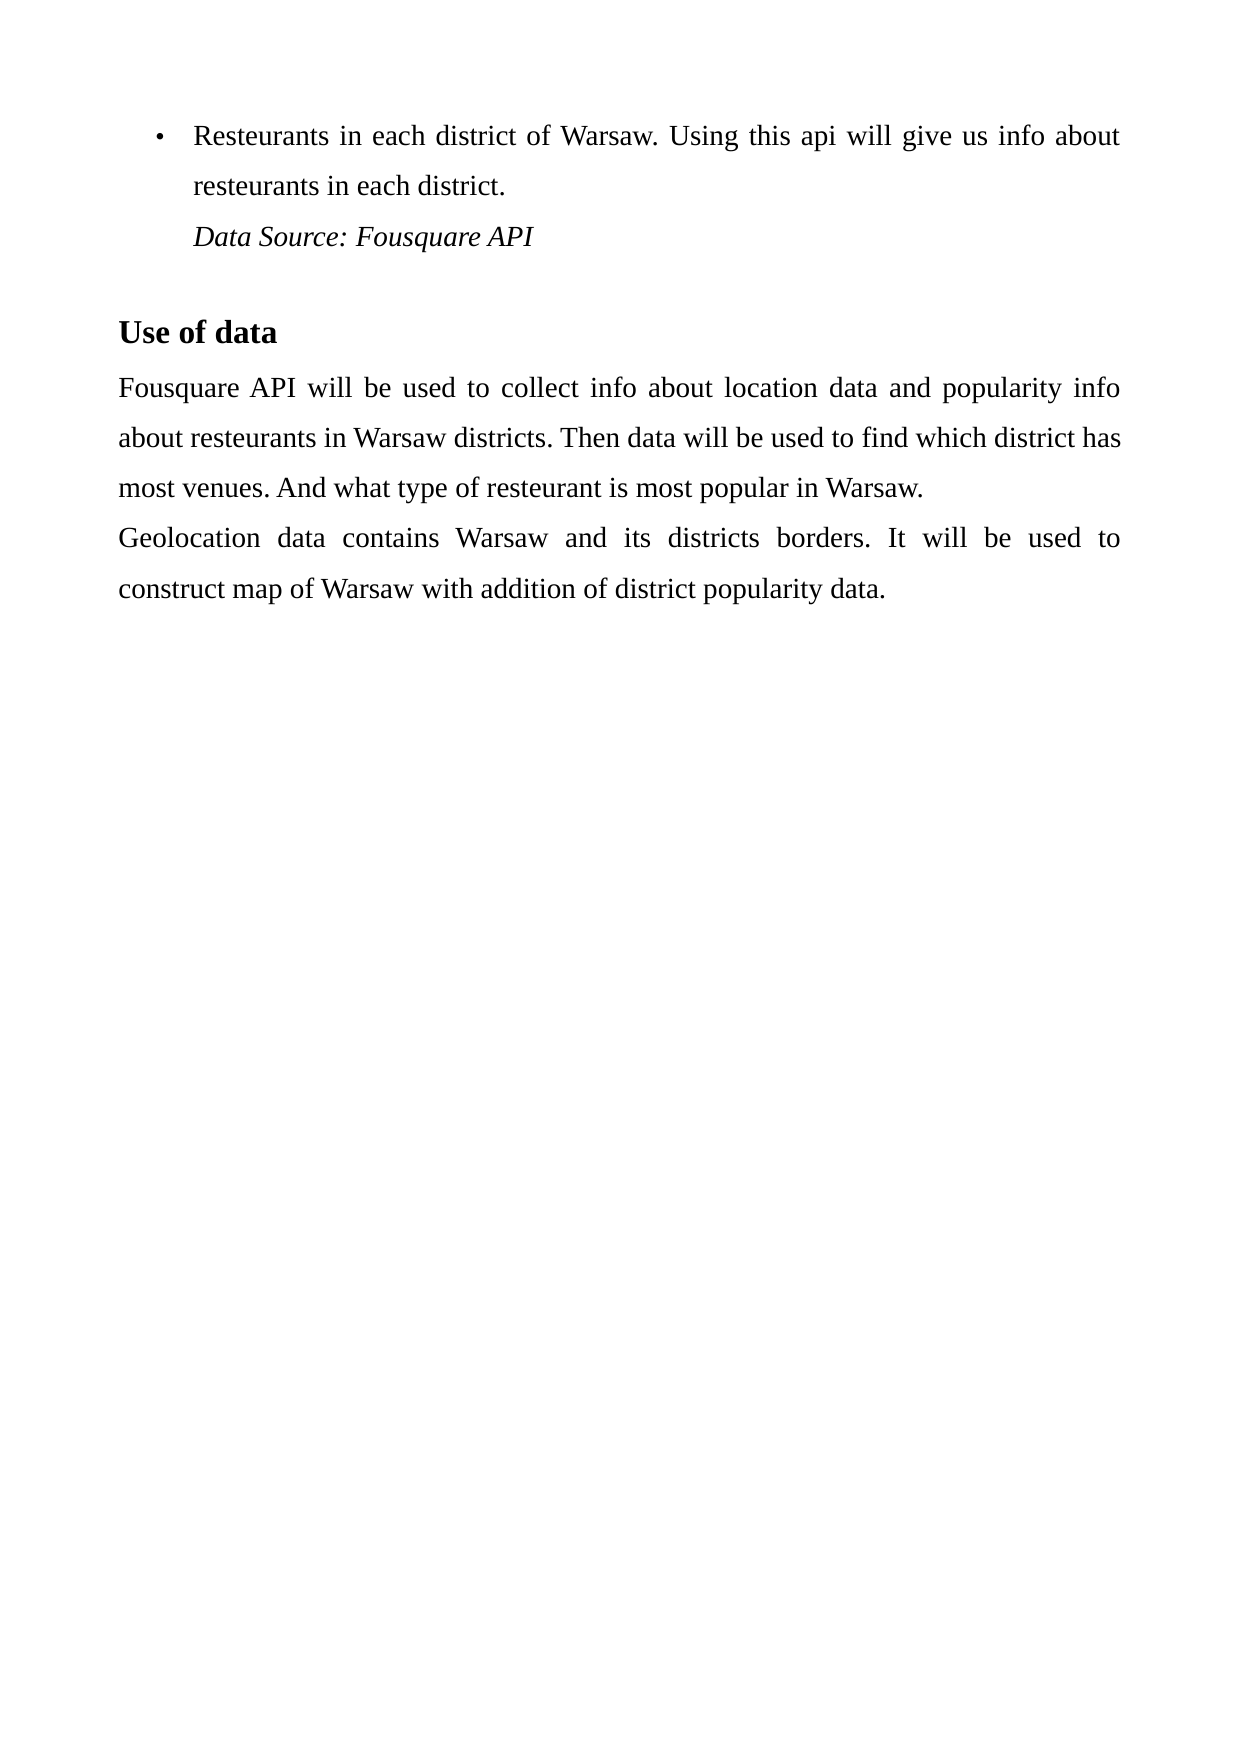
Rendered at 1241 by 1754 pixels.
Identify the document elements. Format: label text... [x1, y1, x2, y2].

text Geolocation data contains Warsaw and its districts borders. It will be used to construct map of Warsaw with addition of district popularity data. [118, 521, 1122, 604]
text Use of data [118, 312, 1122, 351]
list Data Source: Fousquare API [156, 219, 1122, 252]
text Fousquare API will be used to collect info about location data and popularity info about resteurants in Warsaw districts. Then data will be used to find which district has most venues. And what type of resteurant is most popular in Warsaw. [118, 370, 1122, 504]
list Resteurants in each district of Warsaw. Using this api will give us info about resteurants in each district. [156, 118, 1122, 202]
